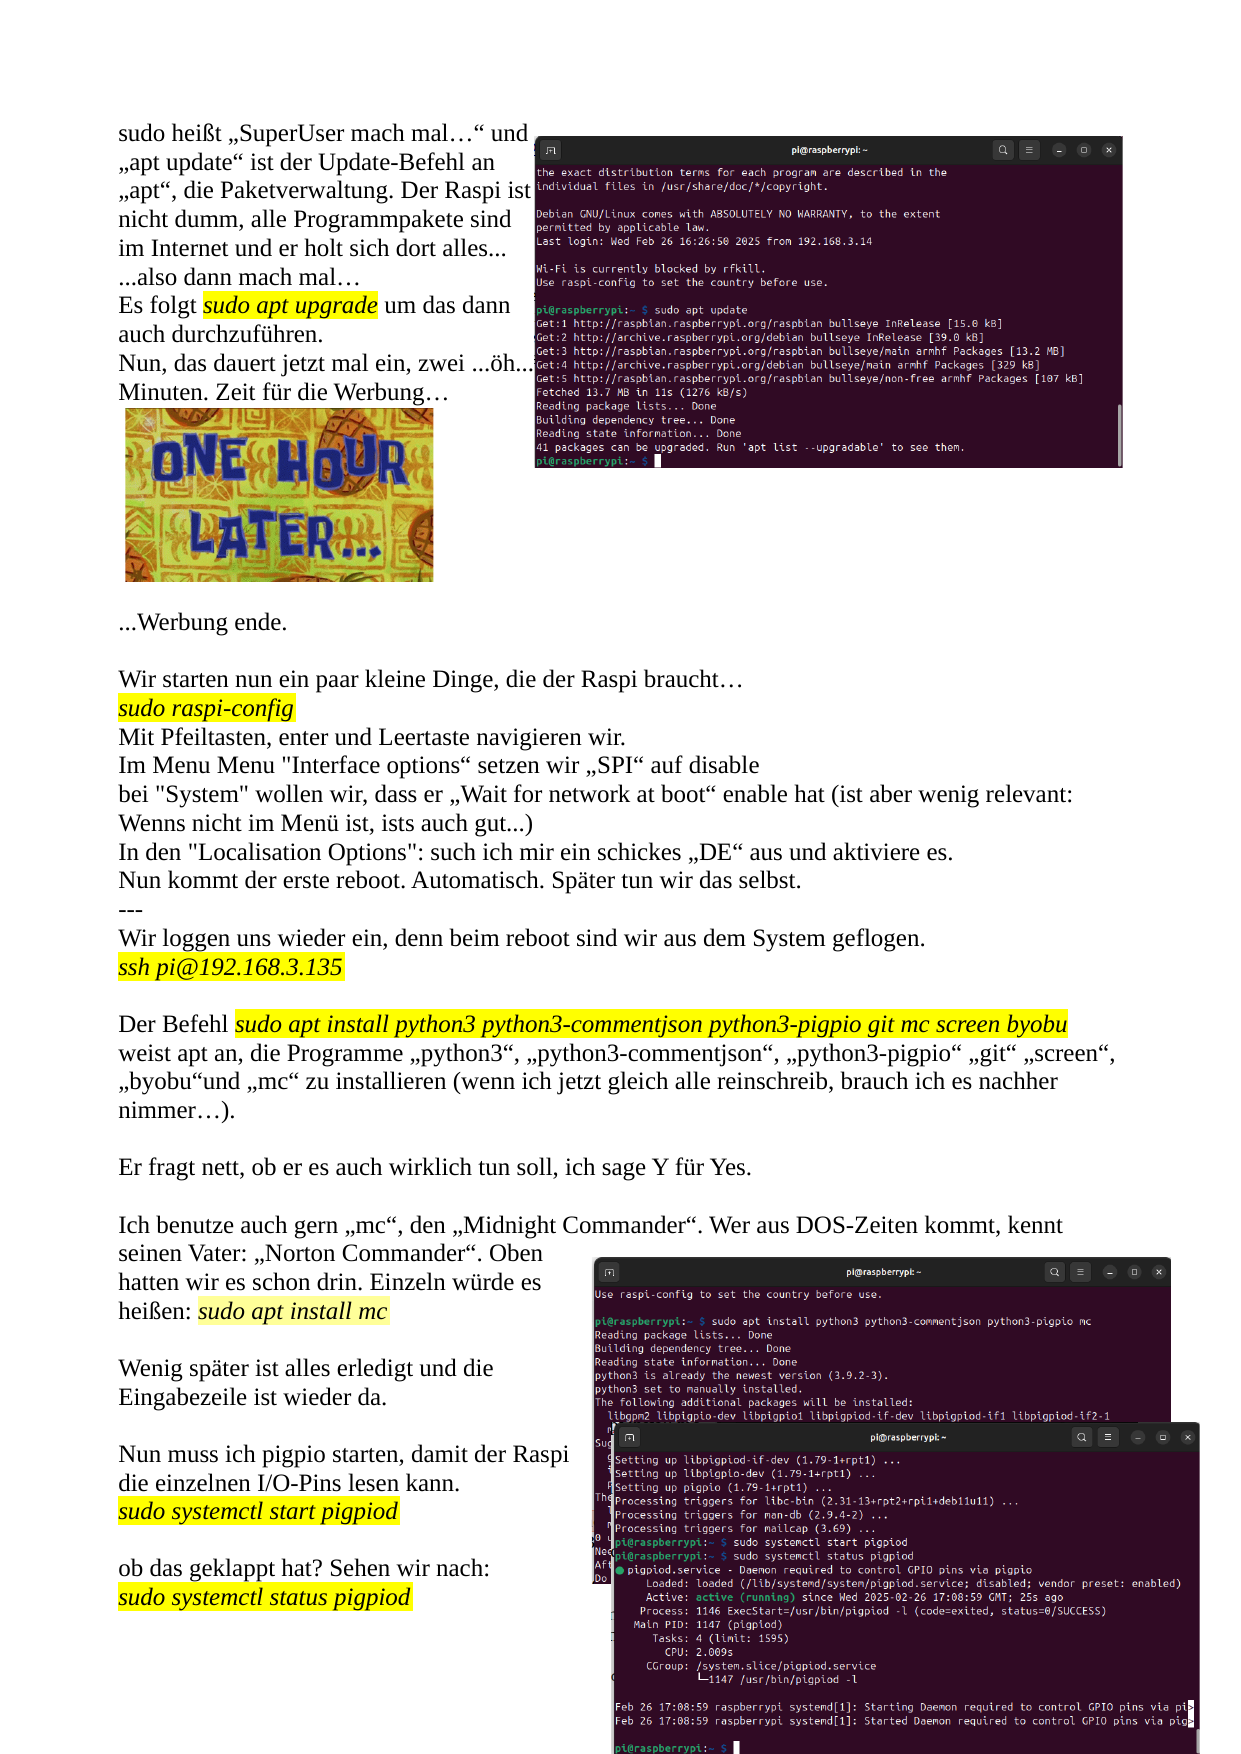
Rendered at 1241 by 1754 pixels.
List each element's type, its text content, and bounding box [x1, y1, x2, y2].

text sudo raspi-config [118, 693, 1122, 722]
picture [591, 1257, 1200, 1754]
text bei "System" wollen wir, dass er „Wait for network at boot“ enable hat (ist aber wenig relevant: Wenns nicht im Menü ist, ists auch gut...) [118, 779, 1122, 837]
text Ich benutze auch gern „mc“, den „Midnight Commander“. Wer aus DOS-Zeiten kommt, kennt seinen Vater: „Norton Commander“. Oben hatten wir es schon drin. Einzeln würde es heißen: sudo apt install mc [118, 1210, 1122, 1325]
text sudo systemctl start pigpiod [118, 1496, 591, 1525]
text --- [118, 894, 1122, 923]
text ssh pi@192.168.3.135 [118, 952, 1122, 981]
text In den "Localisation Options": such ich mir ein schickes „DE“ aus und aktiviere es. [118, 837, 1122, 866]
text ...Werbung ende. [118, 607, 1122, 636]
text ...also dann mach mal… [118, 262, 534, 291]
text Nun kommt der erste reboot. Automatisch. Später tun wir das selbst. [118, 866, 1122, 894]
text Im Menu Menu "Interface options“ setzen wir „SPI“ auf disable [118, 751, 1122, 779]
picture [534, 136, 1123, 468]
text Er fragt nett, ob er es auch wirklich tun soll, ich sage Y für Yes. [118, 1152, 1122, 1210]
text Es folgt sudo apt upgrade um das dann auch durchzuführen. [118, 291, 534, 348]
text Wenig später ist alles erledigt und die Eingabezeile ist wieder da. [118, 1353, 591, 1411]
picture [125, 408, 434, 582]
text sudo systemctl status pigpiod [118, 1582, 611, 1611]
text Nun muss ich pigpio starten, damit der Raspi die einzelnen I/O-Pins lesen kann. [118, 1439, 591, 1496]
text sudo heißt „SuperUser mach mal…“ und „apt update“ ist der Update-Befehl an „apt“, die Paketverwaltung. Der Raspi ist nicht dumm, alle Programmpakete sind im Internet und er holt sich dort alles... [118, 118, 1122, 262]
text Der Befehl sudo apt install python3 python3-commentjson python3-pigpio git mc screen byobu weist apt an, die Programme „python3“, „python3-commentjson“, „python3-pigpio“ „git“ „screen“, „byobu“und „mc“ zu installieren (wenn ich jetzt gleich alle reinschreib, brauch ich es nachher nimmer…). [118, 1009, 1122, 1124]
text ob das geklappt hat? Sehen wir nach: [118, 1553, 591, 1582]
text Wir starten nun ein paar kleine Dinge, die der Raspi braucht… [118, 664, 1122, 693]
text Wir loggen uns wieder ein, denn beim reboot sind wir aus dem System geflogen. [118, 923, 1122, 952]
text Mit Pfeiltasten, enter und Leertaste navigieren wir. [118, 722, 1122, 751]
text Nun, das dauert jetzt mal ein, zwei ...öh... Minuten. Zeit für die Werbung… [118, 348, 534, 406]
